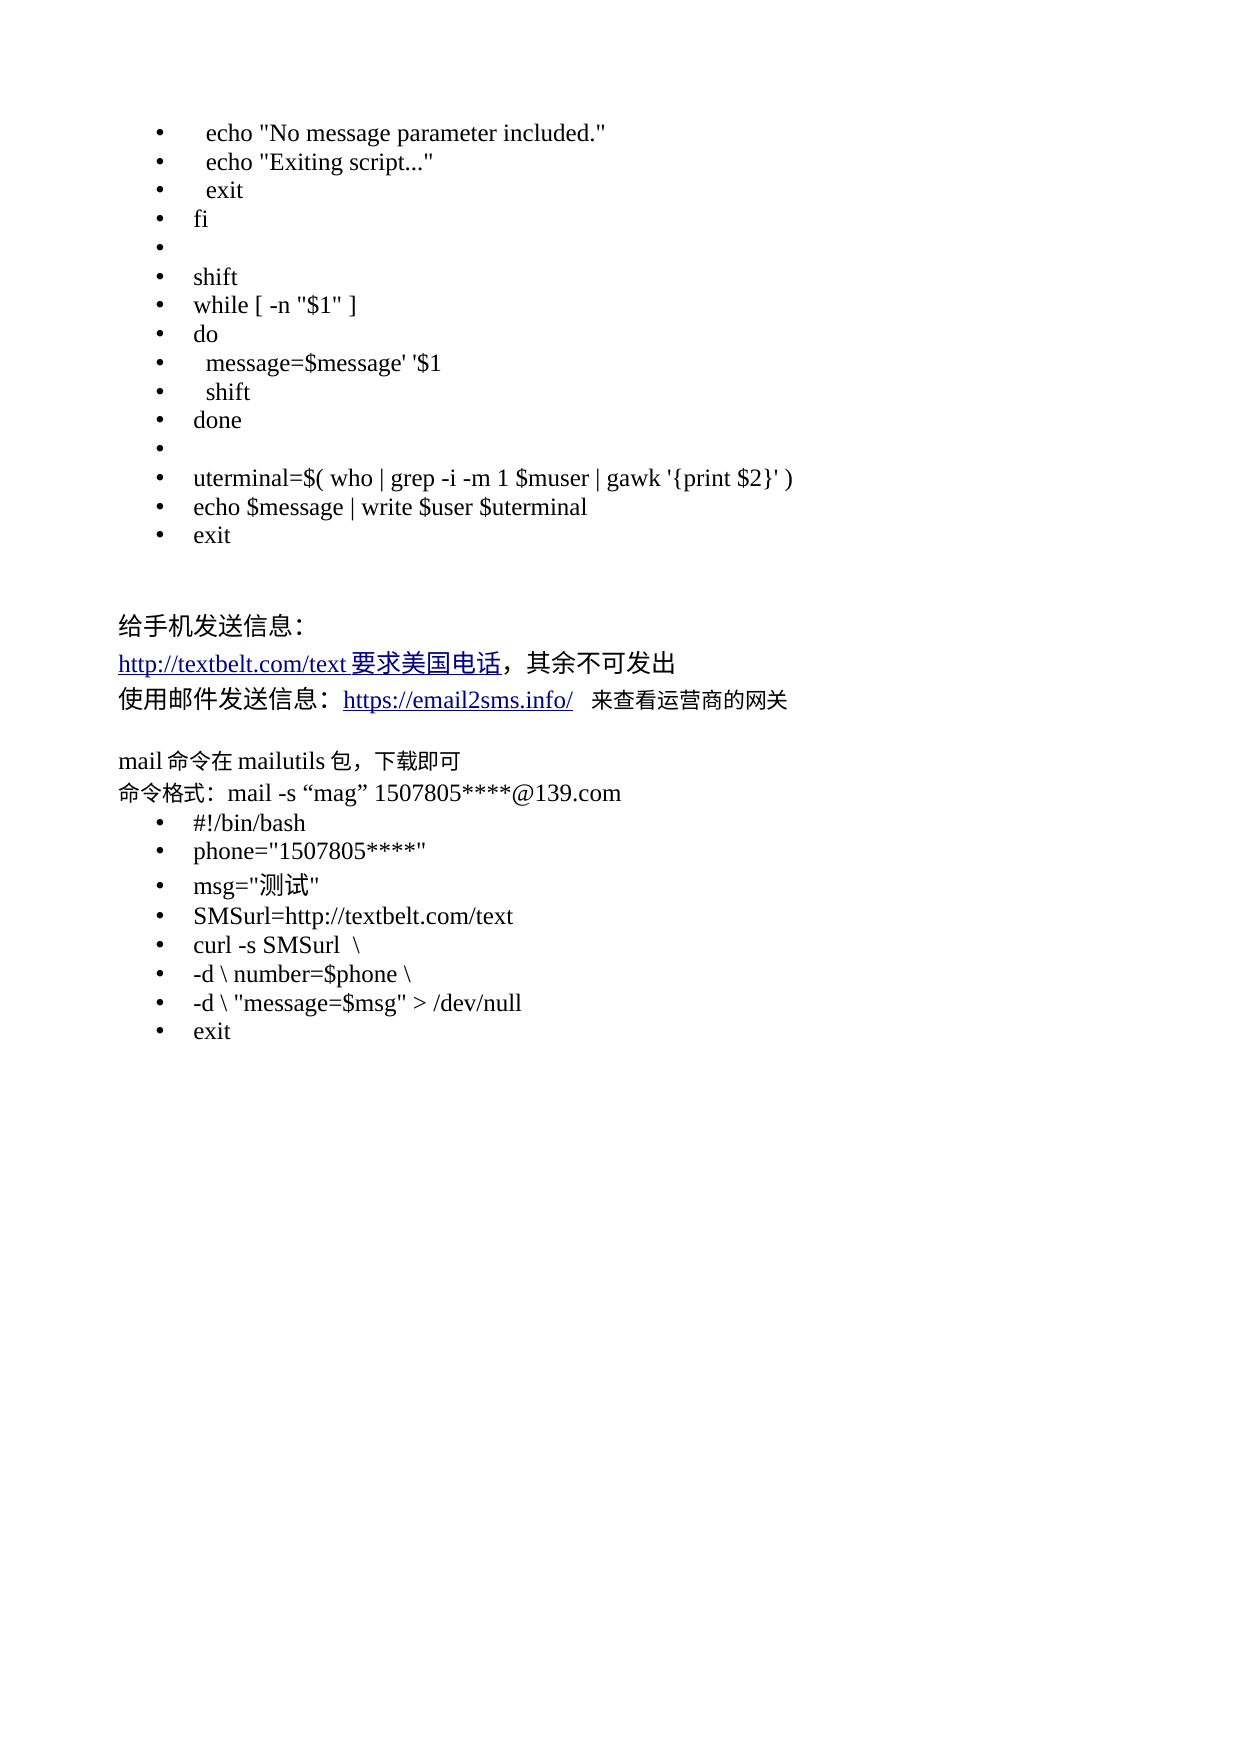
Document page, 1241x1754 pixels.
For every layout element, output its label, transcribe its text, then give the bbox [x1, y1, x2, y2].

list while [ -n "$1" ] [156, 291, 1122, 319]
list phone="1507805****" [156, 836, 1122, 865]
list echo $message | write $user $uterminal [156, 492, 1122, 521]
text 给手机发送信息： [118, 607, 1122, 643]
list -d \ "message=$msg" > /dev/null [156, 988, 1122, 1016]
list exit [156, 176, 1122, 204]
list -d \ number=$phone \ [156, 959, 1122, 988]
text 使用邮件发送信息：https://email2sms.info/ 来查看运营商的网关 [118, 679, 1122, 716]
list exit [156, 521, 1122, 549]
text mail命令在mailutils包，下载即可 [118, 744, 1122, 776]
list echo "Exiting script..." [156, 147, 1122, 176]
list uterminal=$( who | grep -i -m 1 $muser | gawk '{print $2}' ) [156, 463, 1122, 492]
list #!/bin/bash [156, 808, 1122, 836]
list message=$message' '$1 [156, 348, 1122, 377]
text 命令格式：mail -s “mag” 1507805****@139.com [118, 776, 1122, 808]
list done [156, 406, 1122, 434]
list exit [156, 1016, 1122, 1045]
list echo "No message parameter included." [156, 118, 1122, 147]
list SMSurl=http://textbelt.com/text [156, 901, 1122, 930]
list curl -s SMSurl \ [156, 930, 1122, 959]
text http://textbelt.com/text要求美国电话，其余不可发出 [118, 643, 1122, 679]
list fi [156, 204, 1122, 233]
list do [156, 319, 1122, 348]
list shift [156, 377, 1122, 406]
list msg="测试" [156, 865, 1122, 901]
list shift [156, 262, 1122, 291]
